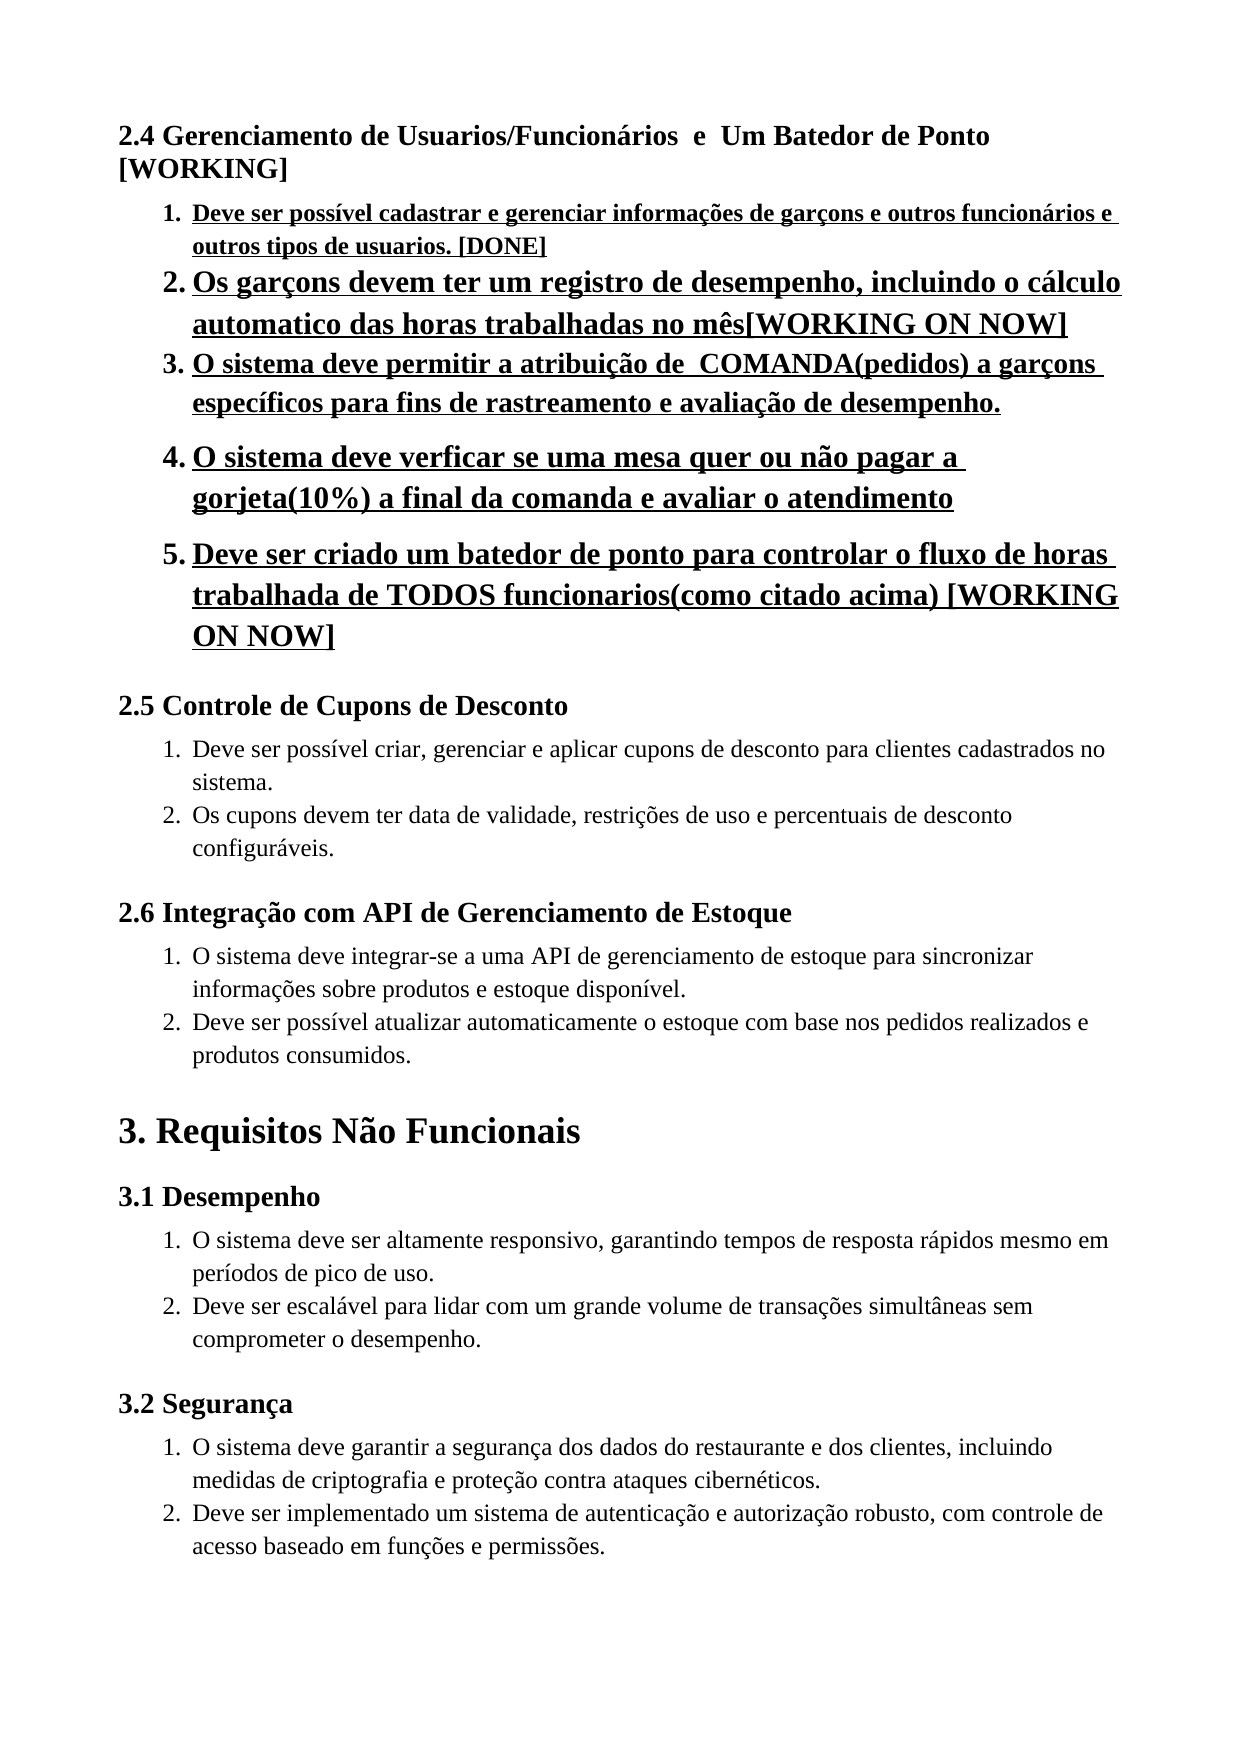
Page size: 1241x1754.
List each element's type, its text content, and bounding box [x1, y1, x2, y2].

list O sistema deve integrar-se a uma API de gerenciamento de estoque para sincronizar informações sobre produtos e estoque disponível. [162, 941, 1122, 1003]
list O sistema deve permitir a atribuição de COMANDA(pedidos) a garçons específicos para fins de rastreamento e avaliação de desempenho. [162, 346, 1122, 418]
list Deve ser criado um batedor de ponto para controlar o fluxo de horas trabalhada de TODOS funcionarios(como citado acima) [WORKING ON NOW] [162, 535, 1122, 653]
list Deve ser implementado um sistema de autenticação e autorização robusto, com controle de acesso baseado em funções e permissões. [162, 1498, 1122, 1560]
subtitle 3. Requisitos Não Funcionais [118, 1109, 1122, 1152]
subtitle 3.2 Segurança [118, 1386, 1122, 1420]
subtitle 2.5 Controle de Cupons de Desconto [118, 688, 1122, 721]
list O sistema deve garantir a segurança dos dados do restaurante e dos clientes, incluindo medidas de criptografia e proteção contra ataques cibernéticos. [162, 1432, 1122, 1494]
list O sistema deve verficar se uma mesa quer ou não pagar a gorjeta(10%) a final da comanda e avaliar o atendimento [162, 438, 1122, 515]
list Deve ser possível atualizar automaticamente o estoque com base nos pedidos realizados e produtos consumidos. [162, 1007, 1122, 1069]
subtitle 2.6 Integração com API de Gerenciamento de Estoque [118, 895, 1122, 929]
subtitle 3.1 Desempenho [118, 1179, 1122, 1212]
list Deve ser escalável para lidar com um grande volume de transações simultâneas sem comprometer o desempenho. [162, 1291, 1122, 1353]
list Deve ser possível criar, gerenciar e aplicar cupons de desconto para clientes cadastrados no sistema. [162, 734, 1122, 796]
list Os cupons devem ter data de validade, restrições de uso e percentuais de desconto configuráveis. [162, 800, 1122, 862]
subtitle 2.4 Gerenciamento de Usuarios/Funcionários e Um Batedor de Ponto [WORKING] [118, 118, 1122, 185]
list Deve ser possível cadastrar e gerenciar informações de garçons e outros funcionários e outros tipos de usuarios. [DONE] [162, 198, 1122, 259]
list O sistema deve ser altamente responsivo, garantindo tempos de resposta rápidos mesmo em períodos de pico de uso. [162, 1225, 1122, 1287]
list Os garçons devem ter um registro de desempenho, incluindo o cálculo automatico das horas trabalhadas no mês[WORKING ON NOW] [162, 264, 1122, 341]
